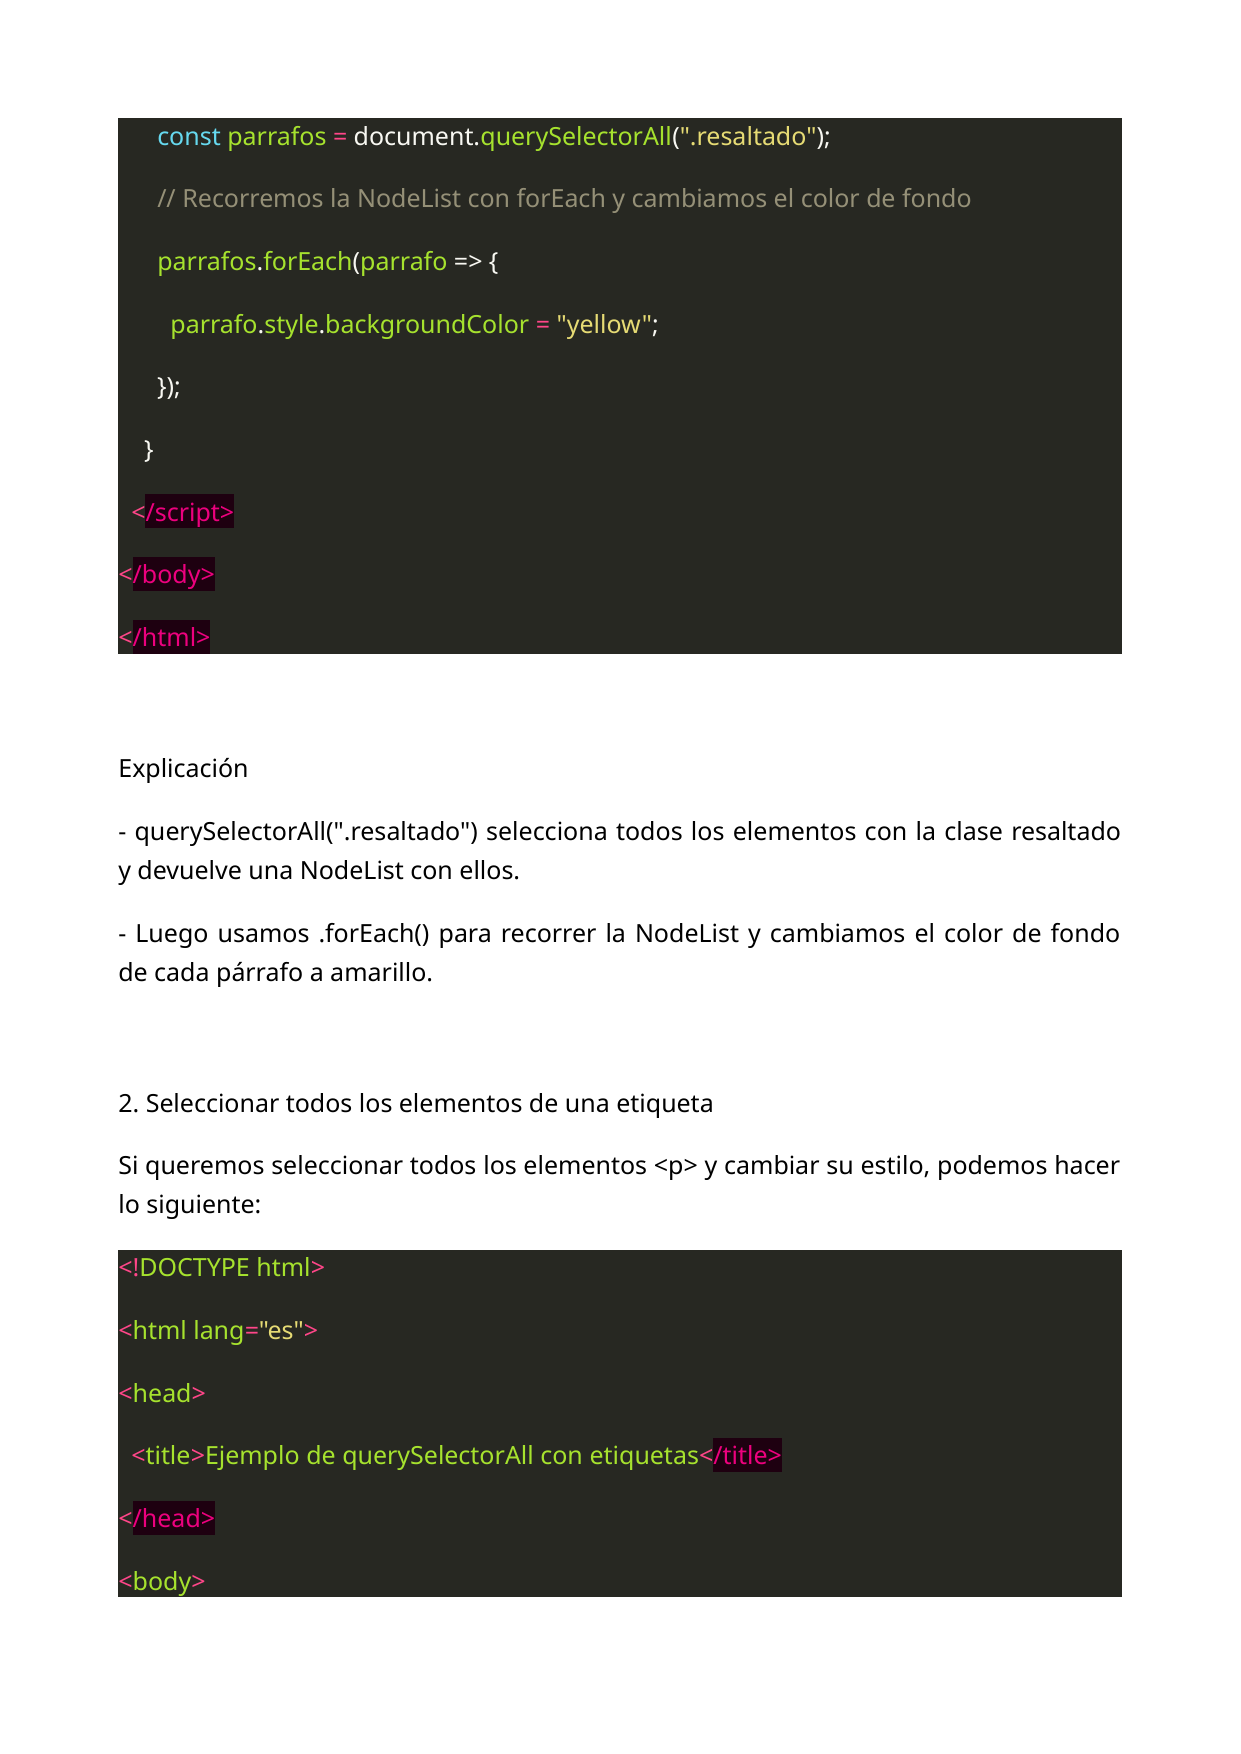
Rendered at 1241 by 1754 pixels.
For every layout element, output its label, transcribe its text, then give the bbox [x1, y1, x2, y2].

text parrafo.style.backgroundColor = "yellow"; [118, 306, 1122, 340]
text parrafos.forEach(parrafo => { [118, 243, 1122, 278]
text Si queremos seleccionar todos los elementos <p> y cambiar su estilo, podemos hacer lo siguiente: [118, 1148, 1122, 1221]
text <head> [118, 1375, 1122, 1409]
text // Recorremos la NodeList con forEach y cambiamos el color de fondo [118, 181, 1122, 215]
text </head> [118, 1501, 1122, 1535]
text - Luego usamos .forEach() para recorrer la NodeList y cambiamos el color de fondo de cada párrafo a amarillo. [118, 915, 1122, 988]
text <title>Ejemplo de querySelectorAll con etiquetas</title> [118, 1438, 1122, 1472]
text const parrafos = document.querySelectorAll(".resaltado"); [118, 118, 1122, 152]
text <html lang="es"> [118, 1312, 1122, 1347]
text </script> [118, 494, 1122, 528]
text Explicación [118, 751, 1122, 785]
text </body> [118, 557, 1122, 591]
text <body> [118, 1563, 1122, 1597]
text 2. Seleccionar todos los elementos de una etiqueta [118, 1085, 1122, 1119]
text </html> [118, 620, 1122, 654]
text }); [118, 369, 1122, 403]
text } [118, 432, 1122, 466]
text - querySelectorAll(".resaltado") selecciona todos los elementos con la clase resaltado y devuelve una NodeList con ellos. [118, 813, 1122, 887]
text <!DOCTYPE html> [118, 1250, 1122, 1284]
